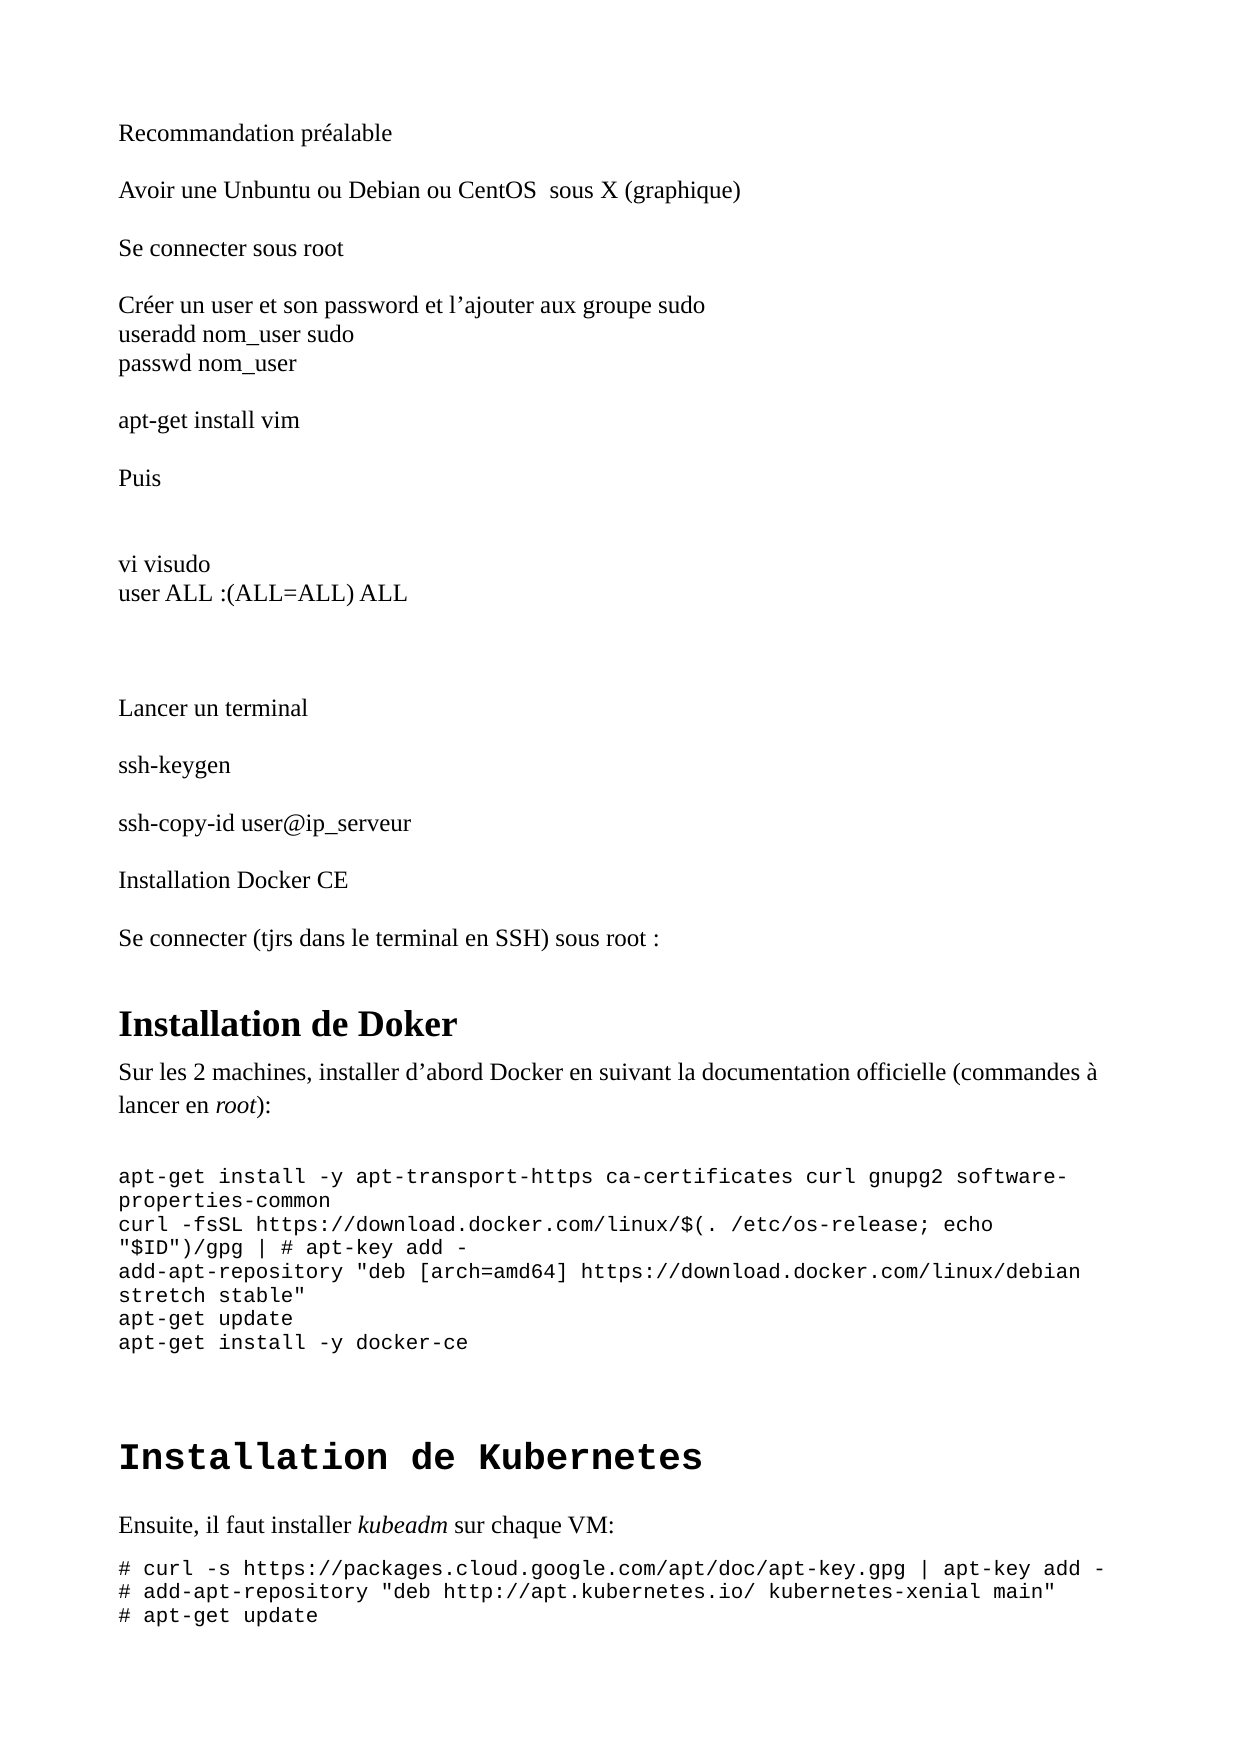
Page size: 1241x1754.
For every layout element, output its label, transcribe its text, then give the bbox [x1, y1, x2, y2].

text Créer un user et son password et l’ajouter aux groupe sudo [118, 291, 1122, 319]
text Installation Docker CE [118, 866, 1122, 894]
text Avoir une Unbuntu ou Debian ou CentOS sous X (graphique) [118, 176, 1122, 204]
text apt-get install vim [118, 406, 1122, 434]
text ssh-keygen [118, 751, 1122, 779]
text vi visudo [118, 549, 1122, 578]
text # apt-get update [118, 1605, 1122, 1629]
text user ALL :(ALL=ALL) ALL [118, 578, 1122, 607]
text Ensuite, il faut installer kubeadm sur chaque VM: [118, 1510, 1122, 1539]
text passwd nom_user [118, 348, 1122, 377]
text apt-get install -y apt-transport-https ca-certificates curl gnupg2 software-properties-common [118, 1166, 1122, 1214]
subtitle Installation de Kubernetes [118, 1438, 1122, 1481]
text Lancer un terminal [118, 693, 1122, 722]
subtitle Installation de Doker [118, 1001, 1122, 1044]
text Recommandation préalable [118, 118, 1122, 147]
text add-apt-repository "deb [arch=amd64] https://download.docker.com/linux/debian stretch stable" [118, 1261, 1122, 1308]
text Sur les 2 machines, installer d’abord Docker en suivant la documentation officielle (commandes à lancer en root): [118, 1057, 1122, 1119]
text apt-get install -y docker-ce [118, 1332, 1122, 1356]
text # add-apt-repository "deb http://apt.kubernetes.io/ kubernetes-xenial main" [118, 1581, 1122, 1605]
text Se connecter (tjrs dans le terminal en SSH) sous root : [118, 923, 1122, 952]
text Puis [118, 463, 1122, 492]
text apt-get update [118, 1308, 1122, 1332]
text ssh-copy-id user@ip_serveur [118, 808, 1122, 837]
text Se connecter sous root [118, 233, 1122, 262]
text useradd nom_user sudo [118, 319, 1122, 348]
text # curl -s https://packages.cloud.google.com/apt/doc/apt-key.gpg | apt-key add - [118, 1558, 1122, 1581]
text curl -fsSL https://download.docker.com/linux/$(. /etc/os-release; echo "$ID")/gpg | # apt-key add - [118, 1214, 1122, 1261]
